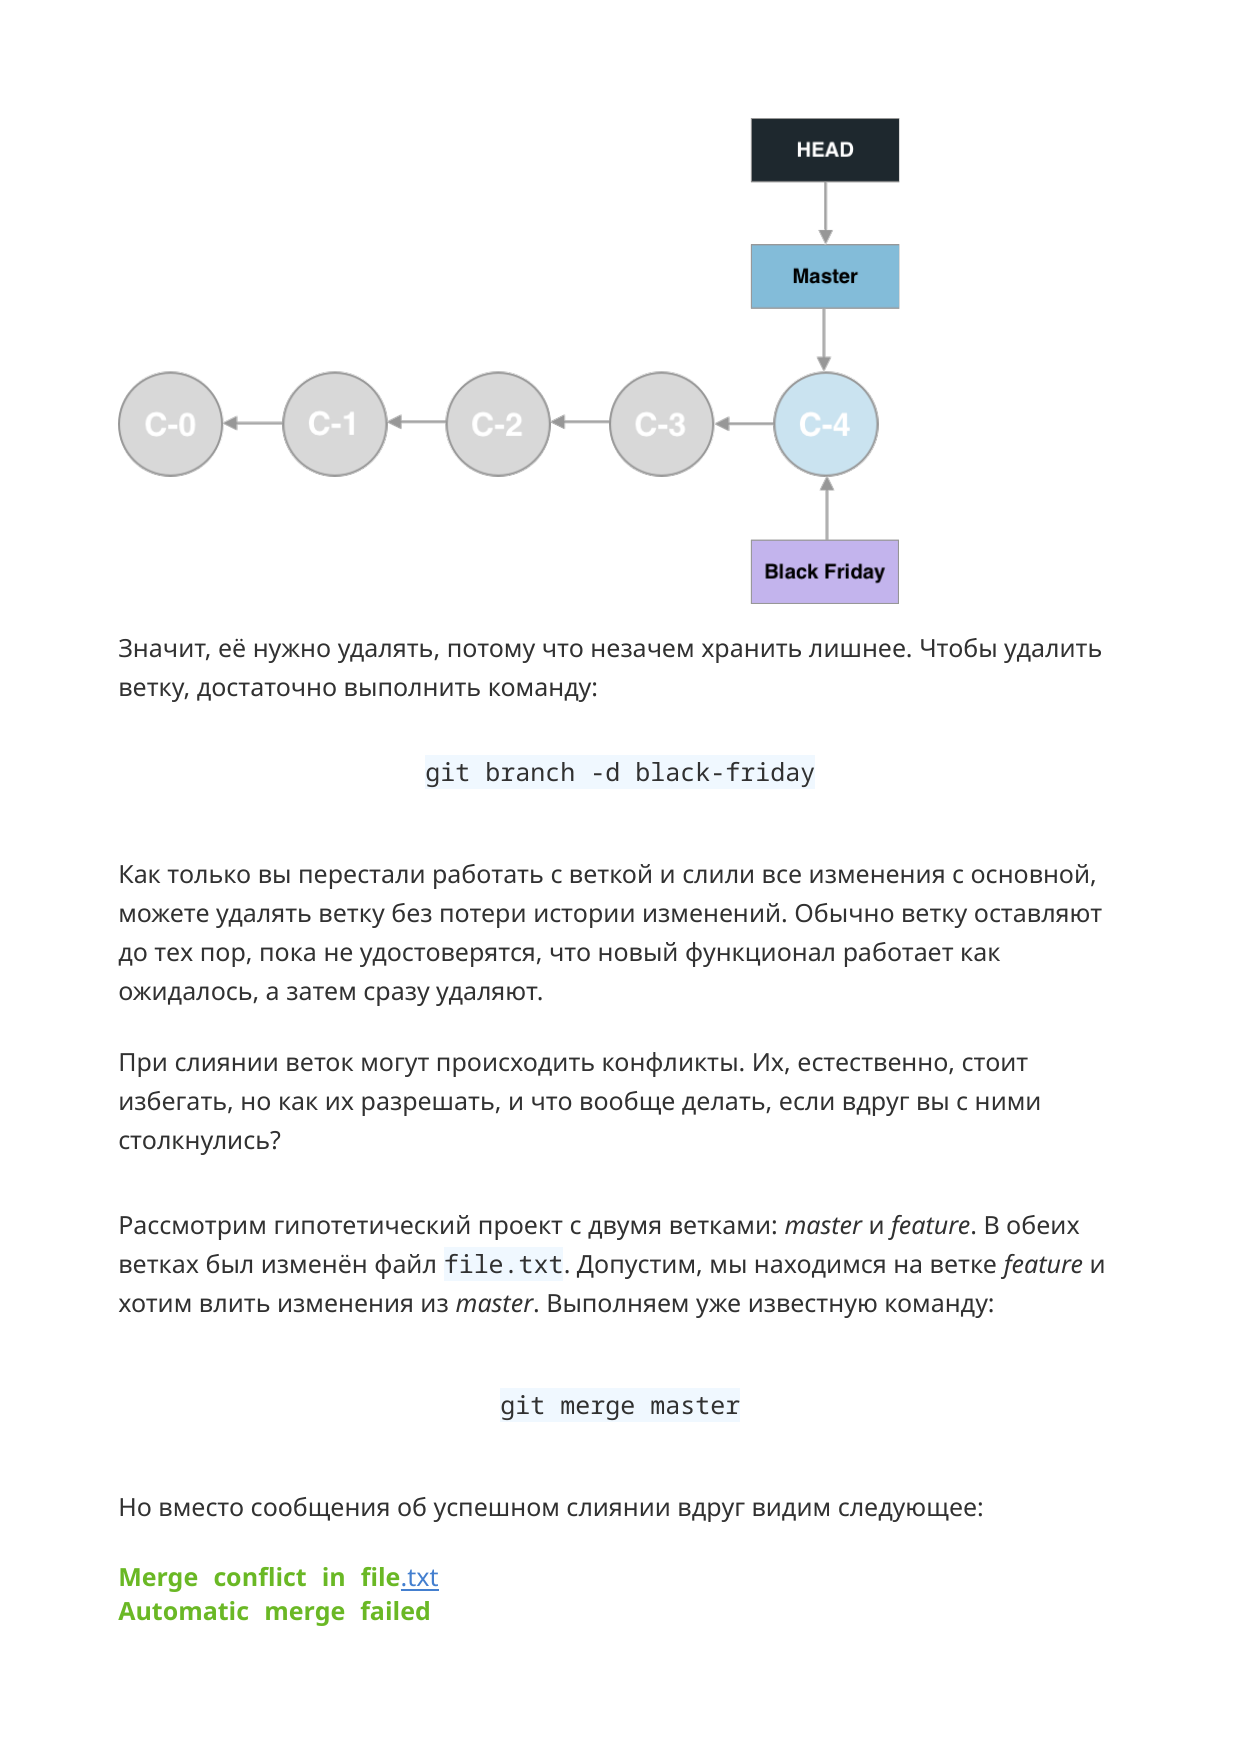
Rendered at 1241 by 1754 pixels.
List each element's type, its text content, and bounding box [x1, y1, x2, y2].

text Как только вы перестали работать с веткой и слили все изменения с основной, можете удалять ветку без потери истории изменений. Обычно ветку оставляют до тех пор, пока не удостоверятся, что новый функционал работает как ожидалось, а затем сразу удаляют. [118, 857, 1122, 1008]
text Но вместо сообщения об успешном слиянии вдруг видим следующее: [118, 1489, 1122, 1523]
text Значит, её нужно удалять, потому что незачем хранить лишнее. Чтобы удалить ветку, достаточно выполнить команду: [118, 631, 1122, 704]
text Рассмотрим гипотетический проект с двумя ветками: master и feature. В обеих ветках был изменён файл file.txt. Допустим, мы находимся на ветке feature и хотим влить изменения из master. Выполняем уже известную команду: [118, 1208, 1122, 1320]
text git branch -d black-friday [118, 755, 1122, 789]
text Automatic merge failed [118, 1594, 1122, 1628]
picture [118, 118, 900, 604]
text При слиянии веток могут происходить конфликты. Их, естественно, стоит избегать, но как их разрешать, и что вообще делать, если вдруг вы с ними столкнулись? [118, 1044, 1122, 1157]
text git merge master [118, 1388, 1122, 1422]
text Merge conflict in file.txt [118, 1560, 1122, 1594]
